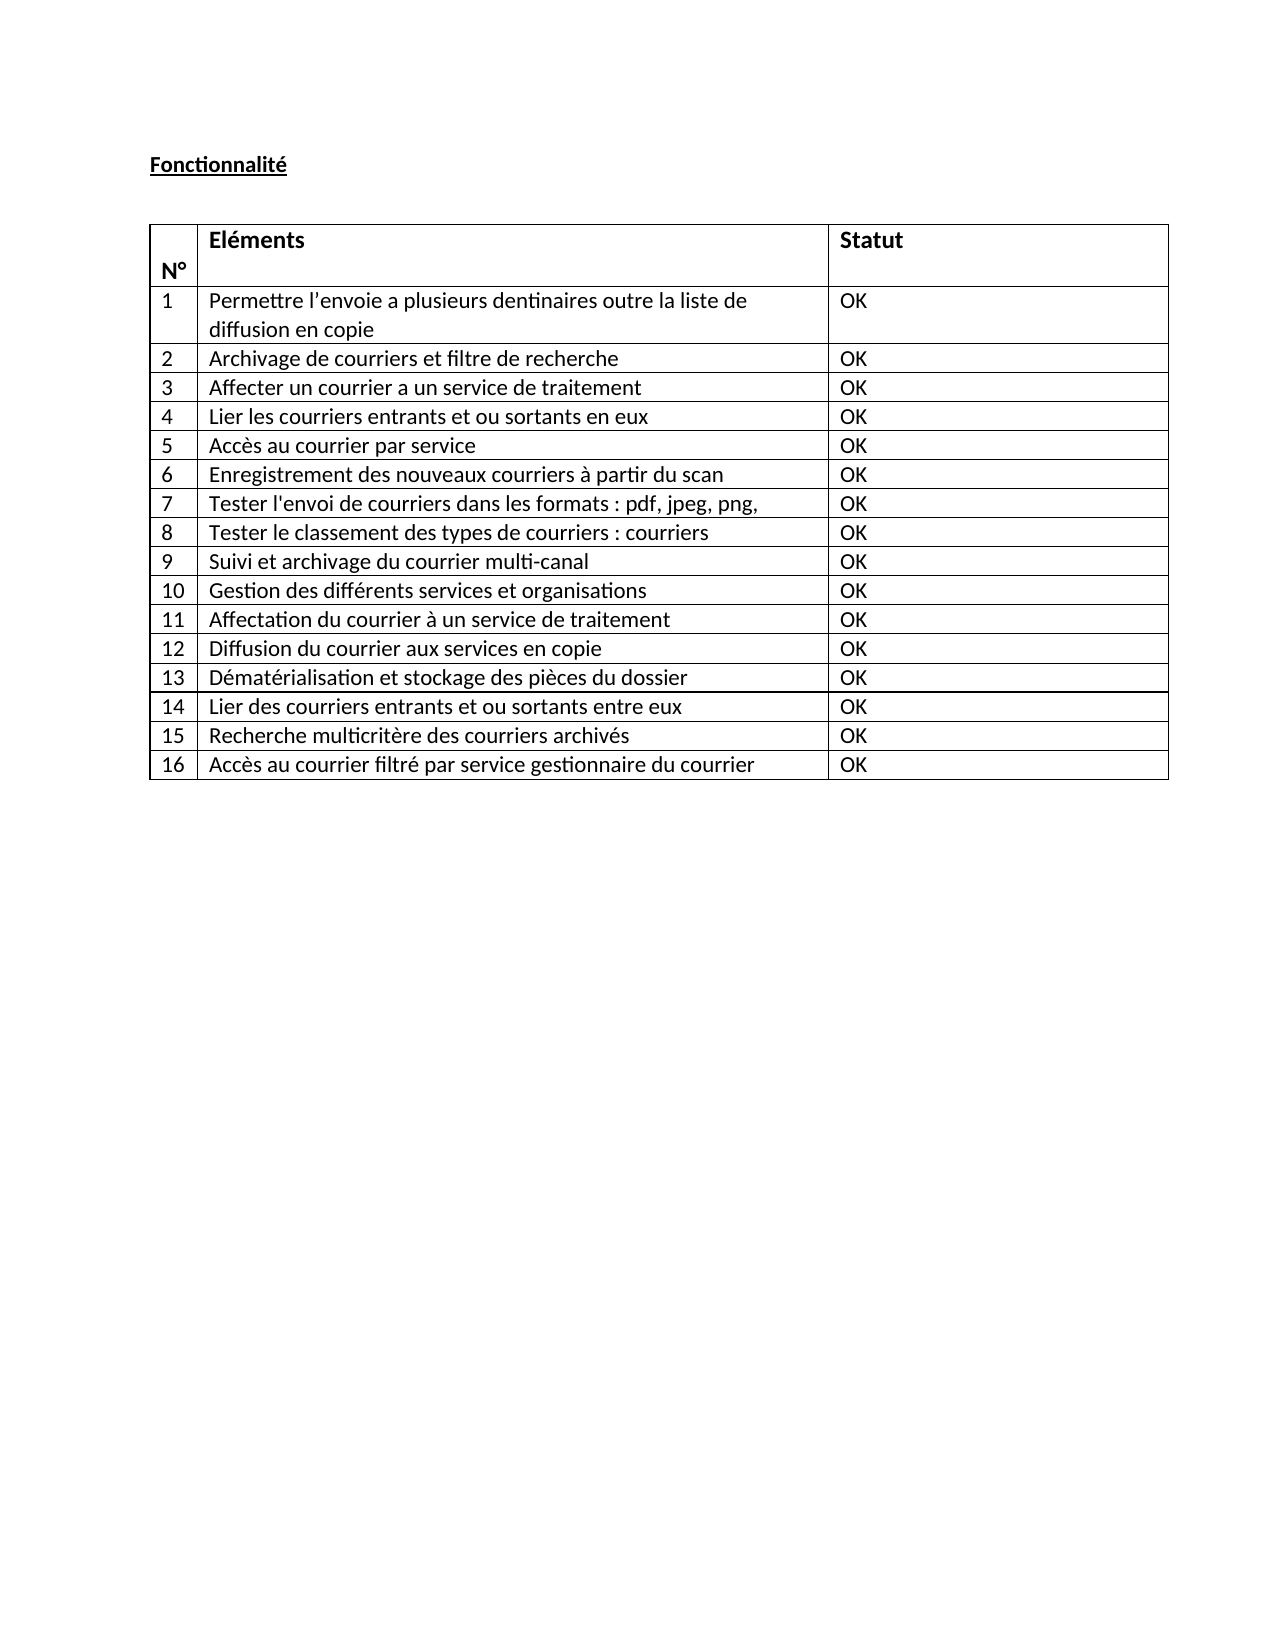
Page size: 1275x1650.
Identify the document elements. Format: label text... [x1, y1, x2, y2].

table_cell OK [829, 489, 1168, 517]
table_cell Affectation du courrier à un service de traitement [198, 605, 828, 633]
table_cell 12 [151, 634, 197, 662]
table_cell OK [829, 431, 1168, 459]
table_header N° [151, 225, 197, 286]
table_cell Lier les courriers entrants et ou sortants en eux [198, 402, 828, 430]
table_cell OK [829, 576, 1168, 604]
table_cell 4 [151, 402, 197, 430]
table_cell Accès au courrier filtré par service gestionnaire du courrier [198, 751, 828, 779]
table_cell Dématérialisation et stockage des pièces du dossier [198, 664, 828, 691]
table_cell Lier des courriers entrants et ou sortants entre eux [198, 693, 828, 721]
table_cell OK [829, 605, 1168, 633]
table_cell Affecter un courrier a un service de traitement [198, 373, 828, 401]
table_cell Tester le classement des types de courriers : courriers [198, 518, 828, 546]
table_cell 10 [151, 576, 197, 604]
table_cell OK [829, 547, 1168, 575]
table_cell 1 [151, 287, 197, 343]
table_header Statut [829, 225, 1168, 286]
table_header Eléments [198, 225, 828, 286]
table_cell 7 [151, 489, 197, 517]
table_cell OK [829, 634, 1168, 662]
table_cell 11 [151, 605, 197, 633]
table_cell 6 [151, 460, 197, 488]
table_cell OK [829, 664, 1168, 691]
table_cell Diffusion du courrier aux services en copie [198, 634, 828, 662]
table_cell Permettre l’envoie a plusieurs dentinaires outre la liste de diffusion en copie [198, 287, 828, 343]
table_cell OK [829, 373, 1168, 401]
table_cell OK [829, 722, 1168, 749]
text Fonctionnalité [150, 150, 1125, 178]
table_cell 3 [151, 373, 197, 401]
table_cell 8 [151, 518, 197, 546]
table_cell OK [829, 693, 1168, 721]
table_cell OK [829, 402, 1168, 430]
table_cell 2 [151, 344, 197, 372]
table_cell OK [829, 287, 1168, 343]
table_cell 5 [151, 431, 197, 459]
table_cell Recherche multicritère des courriers archivés [198, 722, 828, 749]
table_cell 16 [151, 751, 197, 779]
table_cell OK [829, 751, 1168, 779]
table_cell OK [829, 460, 1168, 488]
table_cell Archivage de courriers et filtre de recherche [198, 344, 828, 372]
table_cell 14 [151, 693, 197, 721]
table_cell OK [829, 518, 1168, 546]
table_cell Suivi et archivage du courrier multi-canal [198, 547, 828, 575]
table_cell 15 [151, 722, 197, 749]
table_cell Enregistrement des nouveaux courriers à partir du scan [198, 460, 828, 488]
table_cell Accès au courrier par service [198, 431, 828, 459]
table_cell 13 [151, 664, 197, 691]
table_cell Gestion des différents services et organisations [198, 576, 828, 604]
table_cell Tester l'envoi de courriers dans les formats : pdf, jpeg, png, [198, 489, 828, 517]
table_cell 9 [151, 547, 197, 575]
table_cell OK [829, 344, 1168, 372]
